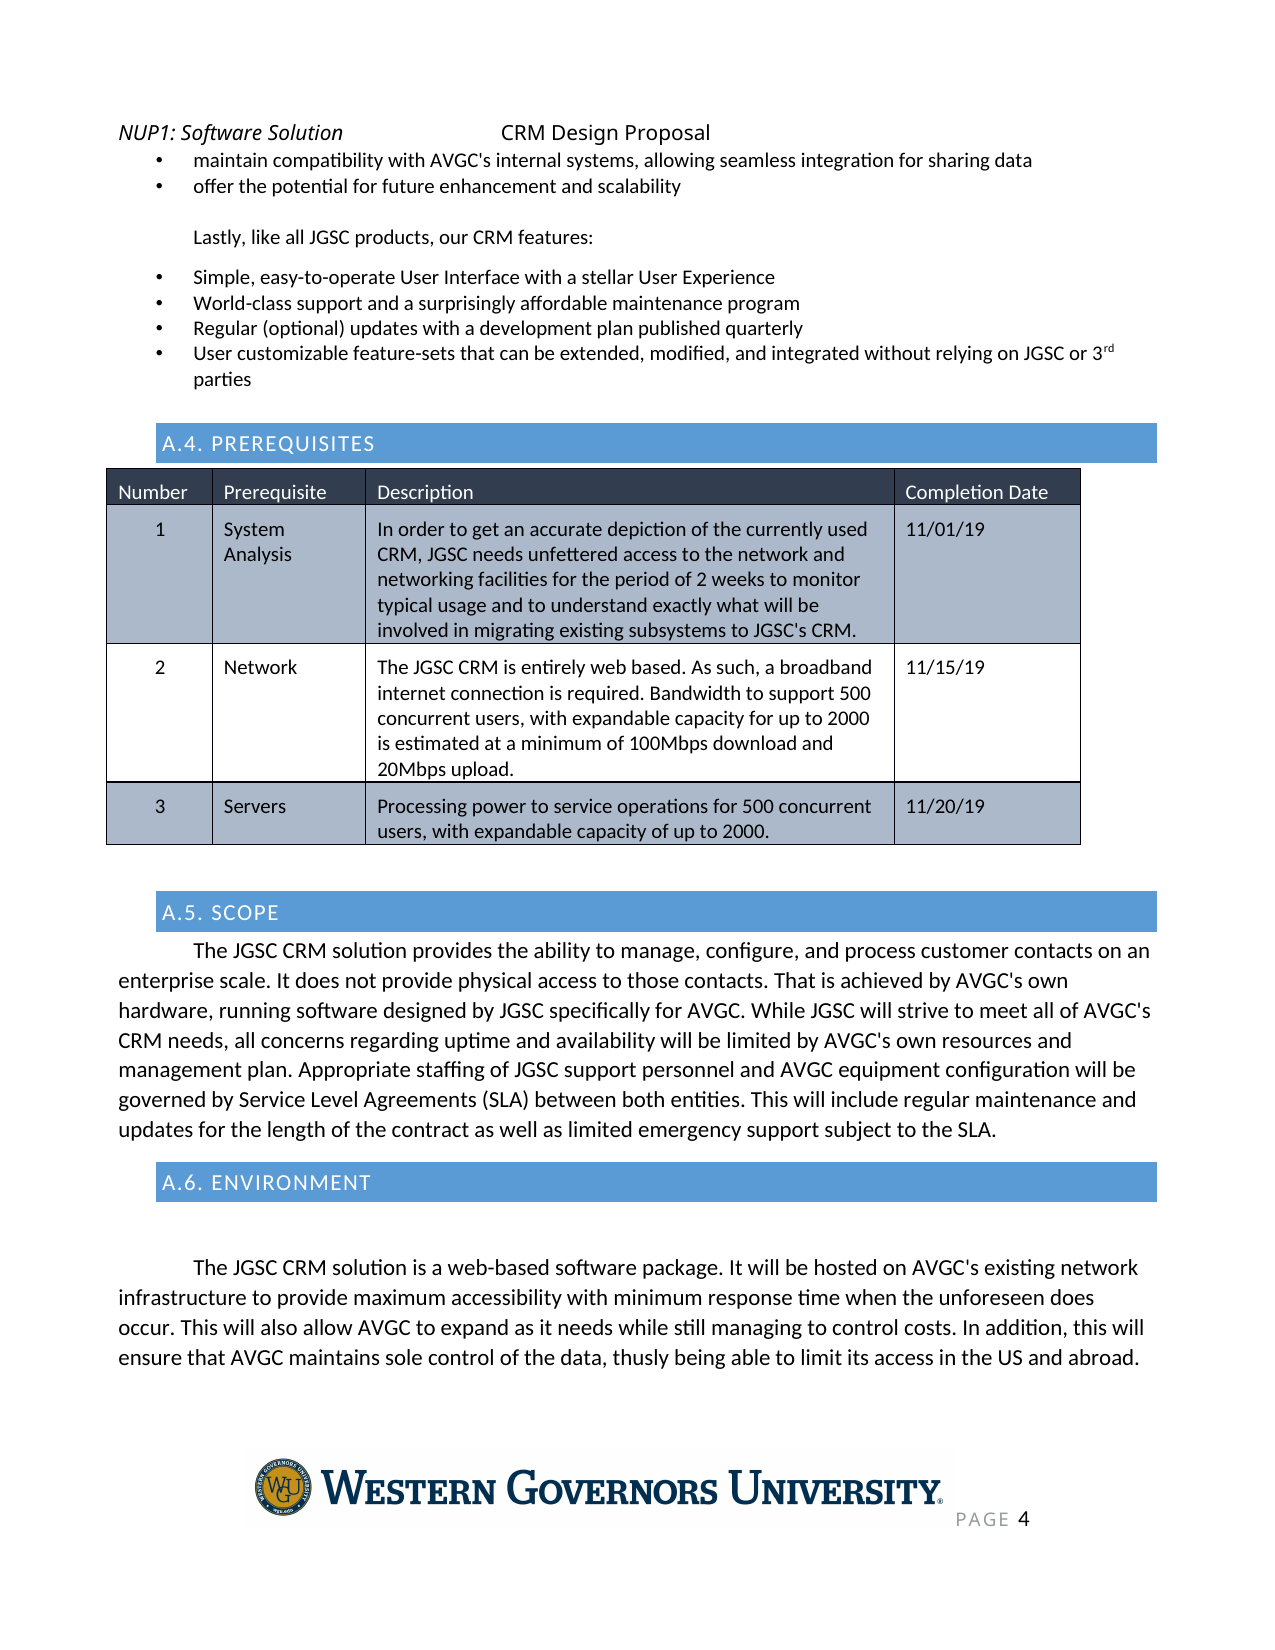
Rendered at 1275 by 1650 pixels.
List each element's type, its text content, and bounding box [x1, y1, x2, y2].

text Lastly, like all JGSC products, our CRM features: [118, 224, 1157, 249]
text The JGSC CRM solution provides the ability to manage, configure, and process customer contacts on an enterprise scale. It does not provide physical access to those contacts. That is achieved by AVGC's own hardware, running software designed by JGSC specifically for AVGC. While JGSC will strive to meet all of AVGC's CRM needs, all concerns regarding uptime and availability will be limited by AVGC's own resources and management plan. Appropriate staffing of JGSC support personnel and AVGC equipment configuration will be governed by Service Level Agreements (SLA) between both entities. This will include regular maintenance and updates for the length of the contract as well as limited emergency support subject to the SLA. [118, 936, 1157, 1143]
table_header Description [366, 469, 894, 504]
table_cell 1 [107, 505, 212, 643]
list maintain compatibility with AVGC's internal systems, allowing seamless integration for sharing data [156, 148, 1157, 173]
table_cell 11/15/19 [895, 644, 1080, 781]
text The JGSC CRM solution is a web-based software package. It will be hosted on AVGC's existing network infrastructure to provide maximum accessibility with minimum response time when the unforeseen does occur. This will also allow AVGC to expand as it needs while still managing to control costs. In addition, this will ensure that AVGC maintains sole control of the data, thusly being able to limit its access in the US and abroad. [118, 1253, 1157, 1371]
list Regular (optional) updates with a development plan published quarterly [156, 315, 1157, 341]
list offer the potential for future enhancement and scalability [156, 173, 1157, 198]
subtitle A.6. Environment [162, 1168, 1151, 1196]
list Simple, easy-to-operate User Interface with a stellar User Experience [156, 264, 1157, 290]
table_cell 11/20/19 [895, 783, 1080, 844]
table_cell Network [213, 644, 365, 781]
table_cell The JGSC CRM is entirely web based. As such, a broadband internet connection is required. Bandwidth to support 500 concurrent users, with expandable capacity for up to 2000 is estimated at a minimum of 100Mbps download and 20Mbps upload. [366, 644, 894, 781]
table_cell In order to get an accurate depiction of the currently used CRM, JGSC needs unfettered access to the network and networking facilities for the period of 2 weeks to monitor typical usage and to understand exactly what will be involved in migrating existing subsystems to JGSC's CRM. [366, 505, 894, 643]
picture [245, 1447, 956, 1527]
list User customizable feature-sets that can be extended, modified, and integrated without relying on JGSC or 3rd parties [156, 341, 1157, 391]
table_cell Processing power to service operations for 500 concurrent users, with expandable capacity of up to 2000. [366, 783, 894, 844]
table_cell System Analysis [213, 505, 365, 643]
subtitle A.4. Prerequisites [162, 429, 1151, 457]
subtitle A.5. Scope [162, 898, 1151, 926]
table_cell 11/01/19 [895, 505, 1080, 643]
table_cell 3 [107, 783, 212, 844]
table_cell 2 [107, 644, 212, 781]
table_header Completion Date [895, 469, 1080, 504]
table_cell Servers [213, 783, 365, 844]
list World-class support and a surprisingly affordable maintenance program [156, 290, 1157, 315]
table_header Prerequisite [213, 469, 365, 504]
table_header Number [107, 469, 212, 504]
